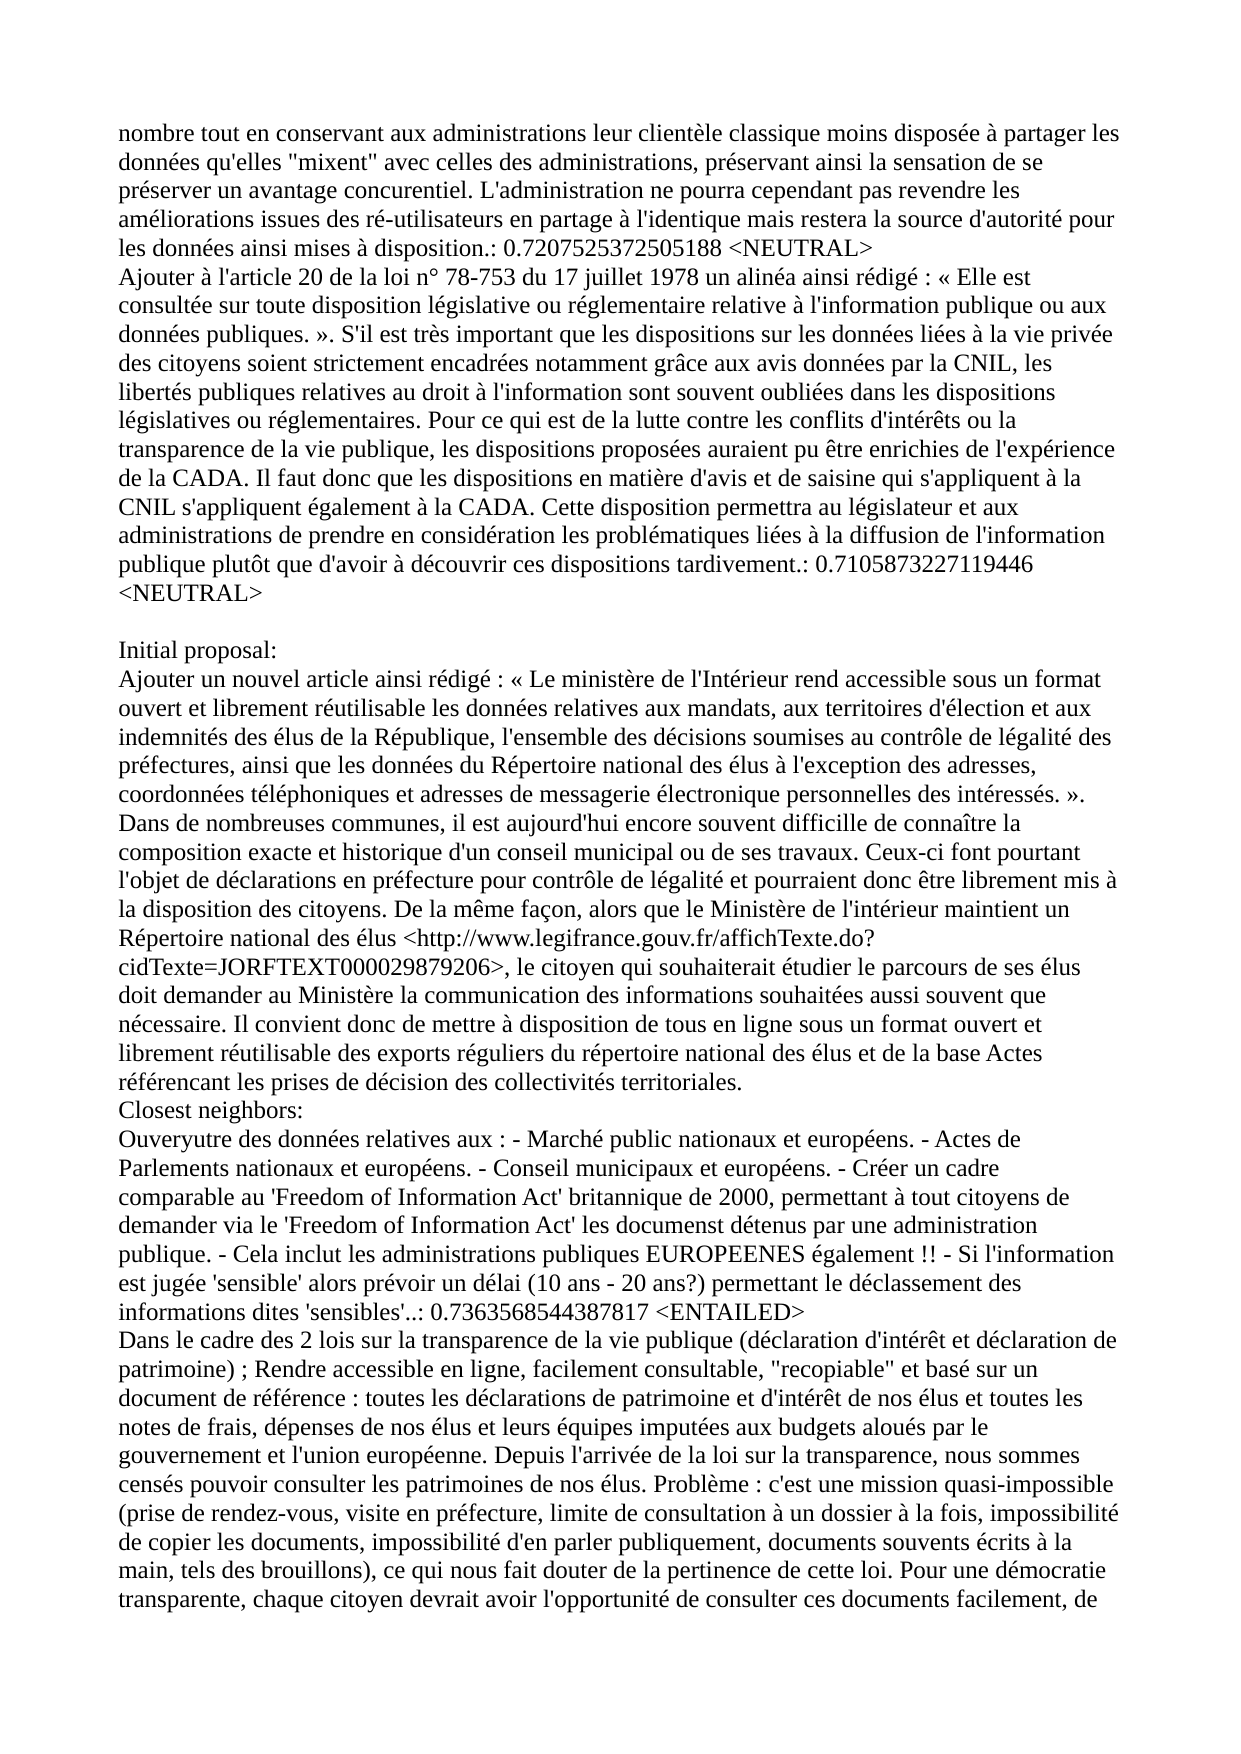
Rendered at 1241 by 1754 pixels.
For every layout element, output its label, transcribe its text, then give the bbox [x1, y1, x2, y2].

text Initial proposal: [118, 636, 1122, 664]
text Ajouter à l'article 20 de la loi n° 78-753 du 17 juillet 1978 un alinéa ainsi rédigé : « Elle est consultée sur toute disposition législative ou réglementaire relative à l'information publique ou aux données publiques. ». S'il est très important que les dispositions sur les données liées à la vie privée des citoyens soient strictement encadrées notamment grâce aux avis données par la CNIL, les libertés publiques relatives au droit à l'information sont souvent oubliées dans les dispositions législatives ou réglementaires. Pour ce qui est de la lutte contre les conflits d'intérêts ou la transparence de la vie publique, les dispositions proposées auraient pu être enrichies de l'expérience de la CADA. Il faut donc que les dispositions en matière d'avis et de saisine qui s'appliquent à la CNIL s'appliquent également à la CADA. Cette disposition permettra au législateur et aux administrations de prendre en considération les problématiques liées à la diffusion de l'information publique plutôt que d'avoir à découvrir ces dispositions tardivement.: 0.7105873227119446 <NEUTRAL> [118, 262, 1122, 607]
text Closest neighbors: [118, 1096, 1122, 1124]
text Dans le cadre des 2 lois sur la transparence de la vie publique (déclaration d'intérêt et déclaration de patrimoine) ; Rendre accessible en ligne, facilement consultable, "recopiable" et basé sur un document de référence : toutes les déclarations de patrimoine et d'intérêt de nos élus et toutes les notes de frais, dépenses de nos élus et leurs équipes imputées aux budgets aloués par le gouvernement et l'union européenne. Depuis l'arrivée de la loi sur la transparence, nous sommes censés pouvoir consulter les patrimoines de nos élus. Problème : c'est une mission quasi-impossible (prise de rendez-vous, visite en préfecture, limite de consultation à un dossier à la fois, impossibilité de copier les documents, impossibilité d'en parler publiquement, documents souvents écrits à la main, tels des brouillons), ce qui nous fait douter de la pertinence de cette loi. Pour une démocratie transparente, chaque citoyen devrait avoir l'opportunité de consulter ces documents facilement, de [118, 1326, 1122, 1613]
text Ajouter un nouvel article ainsi rédigé : « Le ministère de l'Intérieur rend accessible sous un format ouvert et librement réutilisable les données relatives aux mandats, aux territoires d'élection et aux indemnités des élus de la République, l'ensemble des décisions soumises au contrôle de légalité des préfectures, ainsi que les données du Répertoire national des élus à l'exception des adresses, coordonnées téléphoniques et adresses de messagerie électronique personnelles des intéressés. ». Dans de nombreuses communes, il est aujourd'hui encore souvent difficille de connaître la composition exacte et historique d'un conseil municipal ou de ses travaux. Ceux-ci font pourtant l'objet de déclarations en préfecture pour contrôle de légalité et pourraient donc être librement mis à la disposition des citoyens. De la même façon, alors que le Ministère de l'intérieur maintient un Répertoire national des élus <http://www.legifrance.gouv.fr/affichTexte.do?cidTexte=JORFTEXT000029879206>, le citoyen qui souhaiterait étudier le parcours de ses élus doit demander au Ministère la communication des informations souhaitées aussi souvent que nécessaire. Il convient donc de mettre à disposition de tous en ligne sous un format ouvert et librement réutilisable des exports réguliers du répertoire national des élus et de la base Actes référencant les prises de décision des collectivités territoriales. [118, 664, 1122, 1096]
text nombre tout en conservant aux administrations leur clientèle classique moins disposée à partager les données qu'elles "mixent" avec celles des administrations, préservant ainsi la sensation de se préserver un avantage concurentiel. L'administration ne pourra cependant pas revendre les améliorations issues des ré-utilisateurs en partage à l'identique mais restera la source d'autorité pour les données ainsi mises à disposition.: 0.7207525372505188 <NEUTRAL> [118, 118, 1122, 262]
text Ouveryutre des données relatives aux : - Marché public nationaux et européens. - Actes de Parlements nationaux et européens. - Conseil municipaux et européens. - Créer un cadre comparable au 'Freedom of Information Act' britannique de 2000, permettant à tout citoyens de demander via le 'Freedom of Information Act' les documenst détenus par une administration publique. - Cela inclut les administrations publiques EUROPEENES également !! - Si l'information est jugée 'sensible' alors prévoir un délai (10 ans - 20 ans?) permettant le déclassement des informations dites 'sensibles'..: 0.7363568544387817 <ENTAILED> [118, 1124, 1122, 1326]
